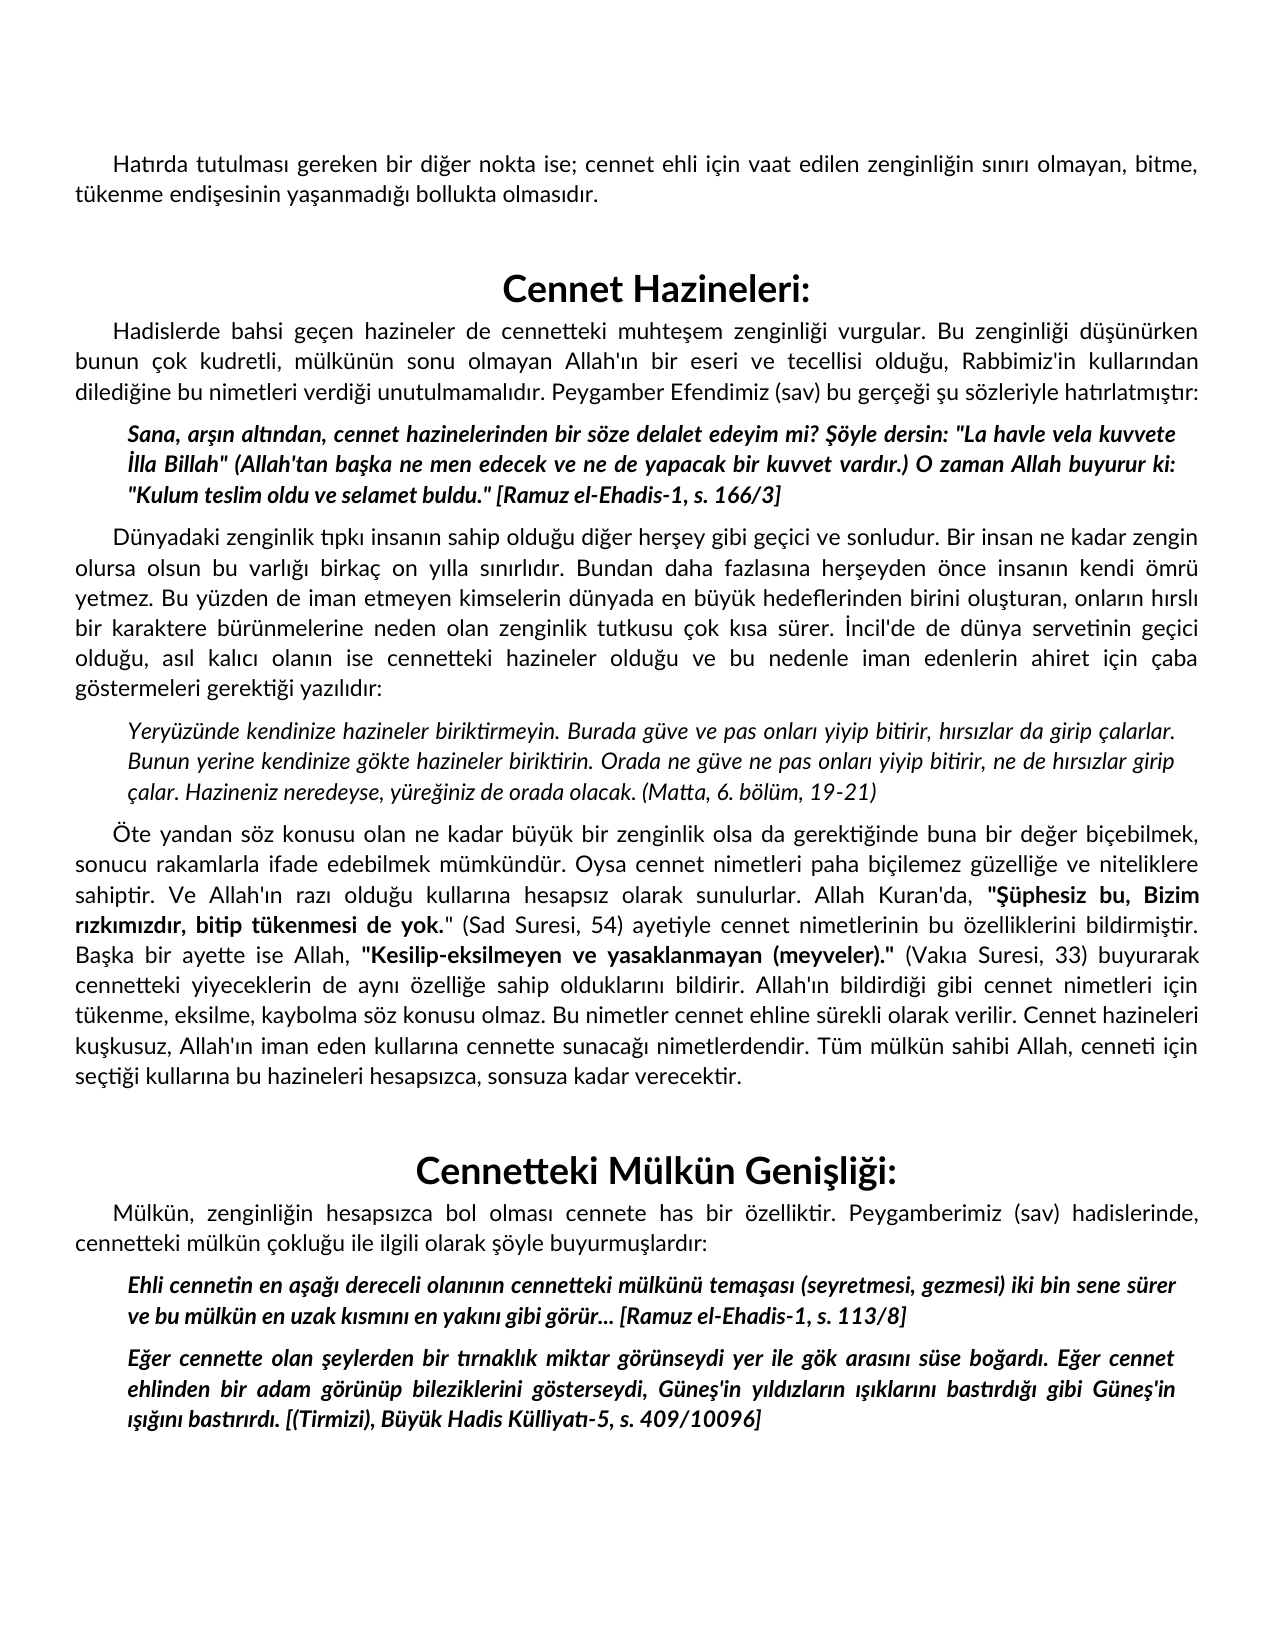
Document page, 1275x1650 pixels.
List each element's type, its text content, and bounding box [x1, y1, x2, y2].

text Ehli cennetin en aşağı dereceli olanının cennetteki mülkünü temaşası (seyretmesi, gezmesi) iki bin sene sürer ve bu mülkün en uzak kısmını en yakını gibi görür... [Ramuz el-Ehadis-1, s. 113/8] [127, 1271, 1177, 1329]
text Hatırda tutulması gereken bir diğer nokta ise; cennet ehli için vaat edilen zenginliğin sınırı olmayan, bitme, tükenme endişesinin yaşanmadığı bollukta olmasıdır. [75, 150, 1200, 208]
text Mülkün, zenginliğin hesapsızca bol olması cennete has bir özelliktir. Peygamberimiz (sav) hadislerinde, cennetteki mülkün çokluğu ile ilgili olarak şöyle buyurmuşlardır: [75, 1198, 1200, 1256]
text Yeryüzünde kendinize hazineler biriktirmeyin. Burada güve ve pas onları yiyip bitirir, hırsızlar da girip çalarlar. Bunun yerine kendinize gökte hazineler biriktirin. Orada ne güve ne pas onları yiyip bitirir, ne de hırsızlar girip çalar. Hazineniz neredeyse, yüreğiniz de orada olacak. (Matta, 6. bölüm, 19-21) [127, 717, 1177, 805]
text Eğer cennette olan şeylerden bir tırnaklık miktar görünseydi yer ile gök arasını süse boğardı. Eğer cennet ehlinden bir adam görünüp bileziklerini gösterseydi, Güneş'in yıldızların ışıklarını bastırdığı gibi Güneş'in ışığını bastırırdı. [(Tirmizi), Büyük Hadis Külliyatı-5, s. 409/10096] [127, 1344, 1177, 1432]
text Sana, arşın altından, cennet hazinelerinden bir söze delalet edeyim mi? Şöyle dersin: "La havle vela kuvvete İlla Billah" (Allah'tan başka ne men edecek ve ne de yapacak bir kuvvet vardır.) O zaman Allah buyurur ki: "Kulum teslim oldu ve selamet buldu." [Ramuz el-Ehadis-1, s. 166/3] [127, 420, 1177, 508]
text Öte yandan söz konusu olan ne kadar büyük bir zenginlik olsa da gerektiğinde buna bir değer biçebilmek, sonucu rakamlarla ifade edebilmek mümkündür. Oysa cennet nimetleri paha biçilemez güzelliğe ve niteliklere sahiptir. Ve Allah'ın razı olduğu kullarına hesapsız olarak sunulurlar. Allah Kuran'da, "Şüphesiz bu, Bizim rızkımızdır, bitip tükenmesi de yok." (Sad Suresi, 54) ayetiyle cennet nimetlerinin bu özelliklerini bildirmiştir. Başka bir ayette ise Allah, "Kesilip-eksilmeyen ve yasaklanmayan (meyveler)." (Vakıa Suresi, 33) buyurarak cennetteki yiyeceklerin de aynı özelliğe sahip olduklarını bildirir. Allah'ın bildirdiği gibi cennet nimetleri için tükenme, eksilme, kaybolma söz konusu olmaz. Bu nimetler cennet ehline sürekli olarak verilir. Cennet hazineleri kuşkusuz, Allah'ın iman eden kullarına cennette sunacağı nimetlerdendir. Tüm mülkün sahibi Allah, cenneti için seçtiği kullarına bu hazineleri hesapsızca, sonsuza kadar verecektir. [75, 820, 1200, 1089]
subtitle Cennet Hazineleri: [112, 266, 1200, 311]
text Hadislerde bahsi geçen hazineler de cennetteki muhteşem zenginliği vurgular. Bu zenginliği düşünürken bunun çok kudretli, mülkünün sonu olmayan Allah'ın bir eseri ve tecellisi olduğu, Rabbimiz'in kullarından dilediğine bu nimetleri verdiği unutulmamalıdır. Peygamber Efendimiz (sav) bu gerçeği şu sözleriyle hatırlatmıştır: [75, 317, 1200, 405]
subtitle Cennetteki Mülkün Genişliği: [112, 1147, 1200, 1192]
text Dünyadaki zenginlik tıpkı insanın sahip olduğu diğer herşey gibi geçici ve sonludur. Bir insan ne kadar zengin olursa olsun bu varlığı birkaç on yılla sınırlıdır. Bundan daha fazlasına herşeyden önce insanın kendi ömrü yetmez. Bu yüzden de iman etmeyen kimselerin dünyada en büyük hedeflerinden birini oluşturan, onların hırslı bir karaktere bürünmelerine neden olan zenginlik tutkusu çok kısa sürer. İncil'de de dünya servetinin geçici olduğu, asıl kalıcı olanın ise cennetteki hazineler olduğu ve bu nedenle iman edenlerin ahiret için çaba göstermeleri gerektiği yazılıdır: [75, 523, 1200, 702]
